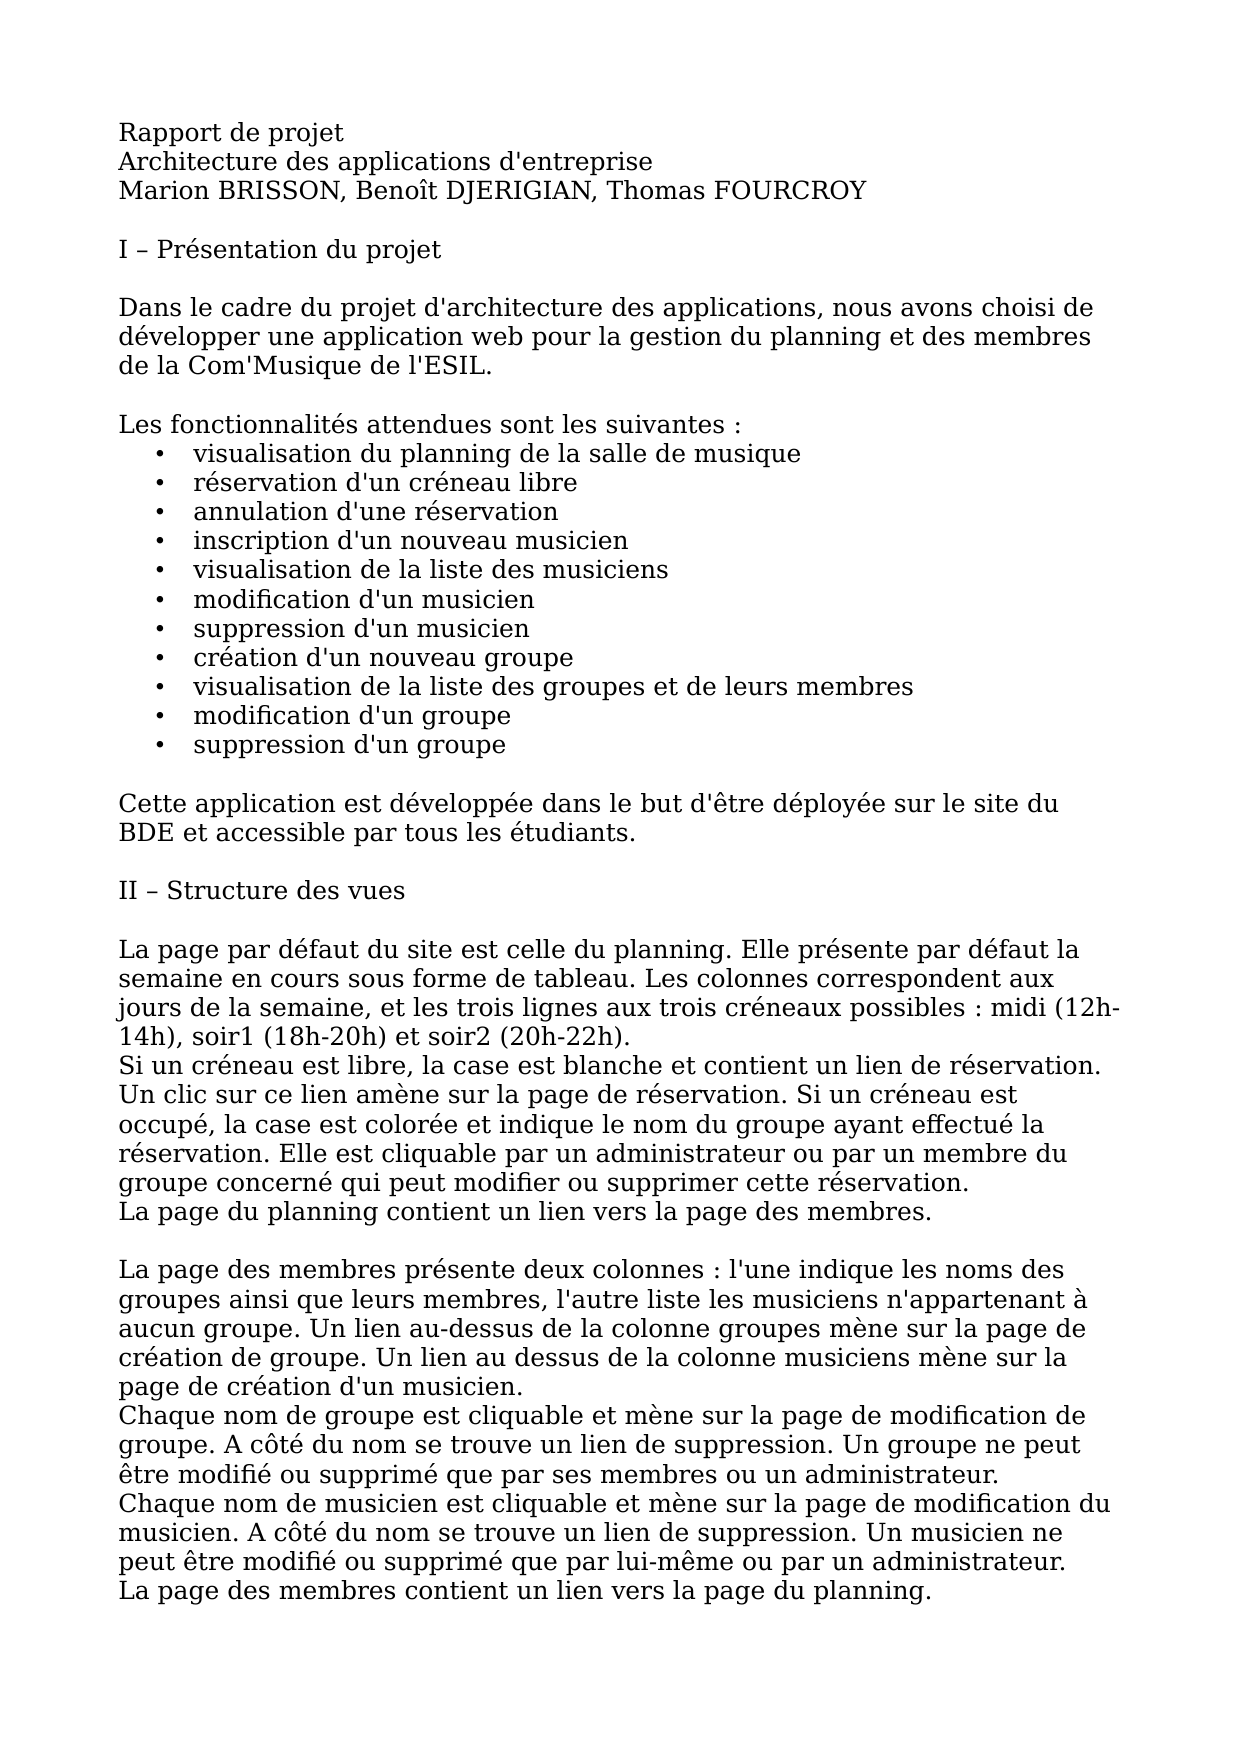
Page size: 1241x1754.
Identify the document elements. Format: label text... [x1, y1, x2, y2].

list réservation d'un créneau libre [156, 468, 1122, 497]
text Chaque nom de groupe est cliquable et mène sur la page de modification de groupe. A côté du nom se trouve un lien de suppression. Un groupe ne peut être modifié ou supprimé que par ses membres ou un administrateur. [118, 1401, 1122, 1489]
list inscription d'un nouveau musicien [156, 526, 1122, 556]
text II – Structure des vues [118, 876, 1122, 906]
text La page des membres contient un lien vers la page du planning. [118, 1576, 1122, 1606]
list suppression d'un musicien [156, 614, 1122, 643]
text La page des membres présente deux colonnes : l'une indique les noms des groupes ainsi que leurs membres, l'autre liste les musiciens n'appartenant à aucun groupe. Un lien au-dessus de la colonne groupes mène sur la page de création de groupe. Un lien au dessus de la colonne musiciens mène sur la page de création d'un musicien. [118, 1256, 1122, 1401]
list création d'un nouveau groupe [156, 643, 1122, 672]
text Chaque nom de musicien est cliquable et mène sur la page de modification du musicien. A côté du nom se trouve un lien de suppression. Un musicien ne peut être modifié ou supprimé que par lui-même ou par un administrateur. [118, 1489, 1122, 1576]
list visualisation de la liste des musiciens [156, 556, 1122, 585]
list modification d'un groupe [156, 701, 1122, 731]
text Marion BRISSON, Benoît DJERIGIAN, Thomas FOURCROY [118, 176, 1122, 206]
list annulation d'une réservation [156, 497, 1122, 526]
list visualisation du planning de la salle de musique [156, 439, 1122, 468]
list visualisation de la liste des groupes et de leurs membres [156, 672, 1122, 701]
text Cette application est développée dans le but d'être déployée sur le site du BDE et accessible par tous les étudiants. [118, 789, 1122, 847]
list suppression d'un groupe [156, 731, 1122, 760]
list modification d'un musicien [156, 585, 1122, 614]
text La page du planning contient un lien vers la page des membres. [118, 1197, 1122, 1226]
text La page par défaut du site est celle du planning. Elle présente par défaut la semaine en cours sous forme de tableau. Les colonnes correspondent aux jours de la semaine, et les trois lignes aux trois créneaux possibles : midi (12h-14h), soir1 (18h-20h) et soir2 (20h-22h). [118, 935, 1122, 1051]
text Rapport de projet Architecture des applications d'entreprise [118, 118, 1122, 176]
text I – Présentation du projet [118, 235, 1122, 264]
text Dans le cadre du projet d'architecture des applications, nous avons choisi de développer une application web pour la gestion du planning et des membres de la Com'Musique de l'ESIL. [118, 293, 1122, 381]
text Si un créneau est libre, la case est blanche et contient un lien de réservation. Un clic sur ce lien amène sur la page de réservation. Si un créneau est occupé, la case est colorée et indique le nom du groupe ayant effectué la réservation. Elle est cliquable par un administrateur ou par un membre du groupe concerné qui peut modifier ou supprimer cette réservation. [118, 1051, 1122, 1197]
text Les fonctionnalités attendues sont les suivantes : [118, 410, 1122, 439]
